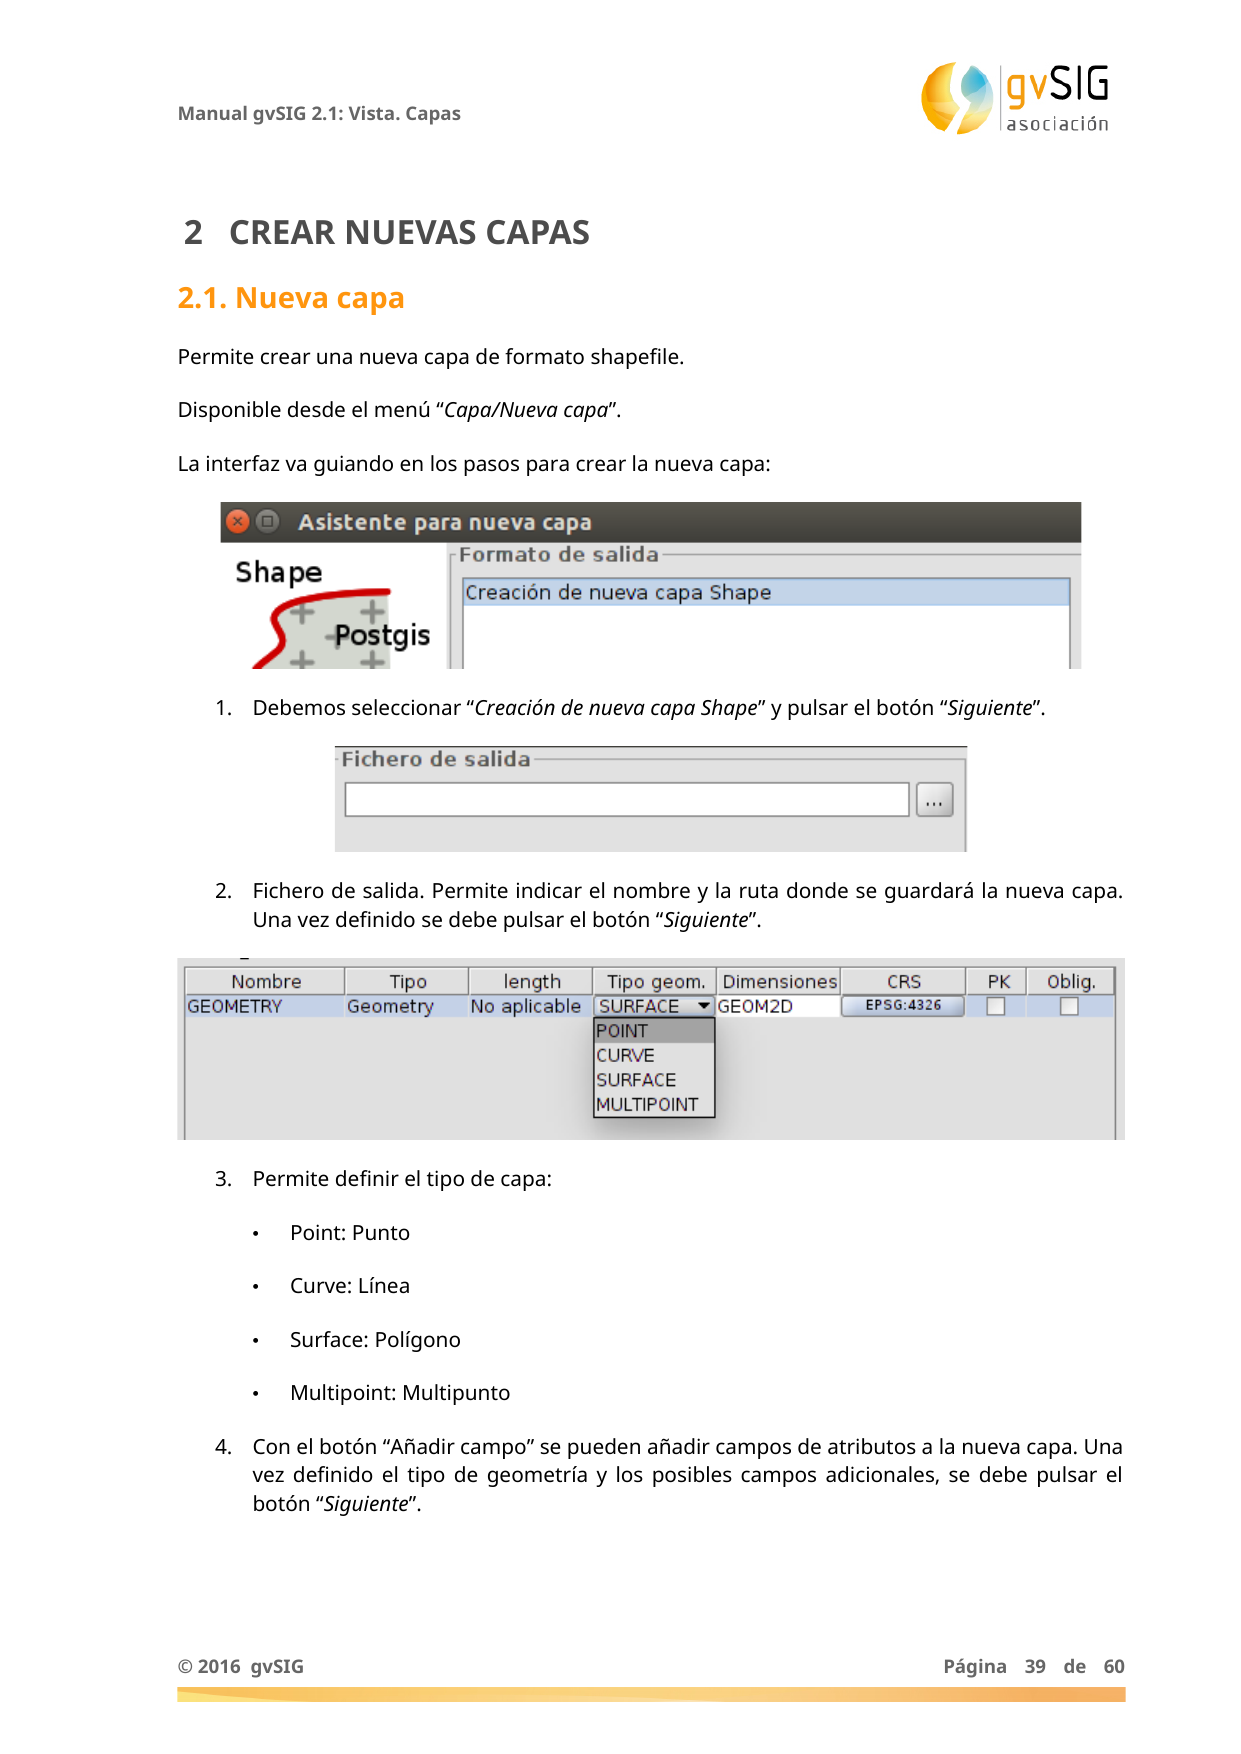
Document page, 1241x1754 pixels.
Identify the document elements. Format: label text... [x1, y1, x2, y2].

list Multipoint: Multipunto [252, 1378, 1125, 1407]
text Disponible desde el menú “Capa/Nueva capa”. [177, 396, 1125, 424]
list Point: Punto [252, 1218, 1125, 1246]
picture [177, 1687, 1126, 1702]
text Permite crear una nueva capa de formato shapefile. [177, 342, 1125, 371]
list Permite definir el tipo de capa: [215, 1164, 1125, 1193]
picture [902, 47, 1122, 148]
picture [220, 502, 1082, 669]
picture [177, 958, 1125, 1140]
list Con el botón “Añadir campo” se pueden añadir campos de atributos a la nueva capa. Una vez definido el tipo de geometría y los posibles campos adicionales, se debe pulsar el botón “Siguiente”. [215, 1432, 1125, 1517]
text La interfaz va guiando en los pasos para crear la nueva capa: [177, 449, 1125, 477]
list Fichero de salida. Permite indicar el nombre y la ruta donde se guardará la nueva capa. Una vez definido se debe pulsar el botón “Siguiente”. [215, 876, 1125, 933]
subtitle Crear nuevas capas [183, 208, 1125, 254]
list Debemos seleccionar “Creación de nueva capa Shape” y pulsar el botón “Siguiente”. [215, 693, 1125, 722]
subtitle 2.1. Nueva capa [177, 277, 1125, 317]
picture [334, 746, 968, 852]
list Surface: Polígono [252, 1325, 1125, 1353]
list Curve: Línea [252, 1271, 1125, 1300]
